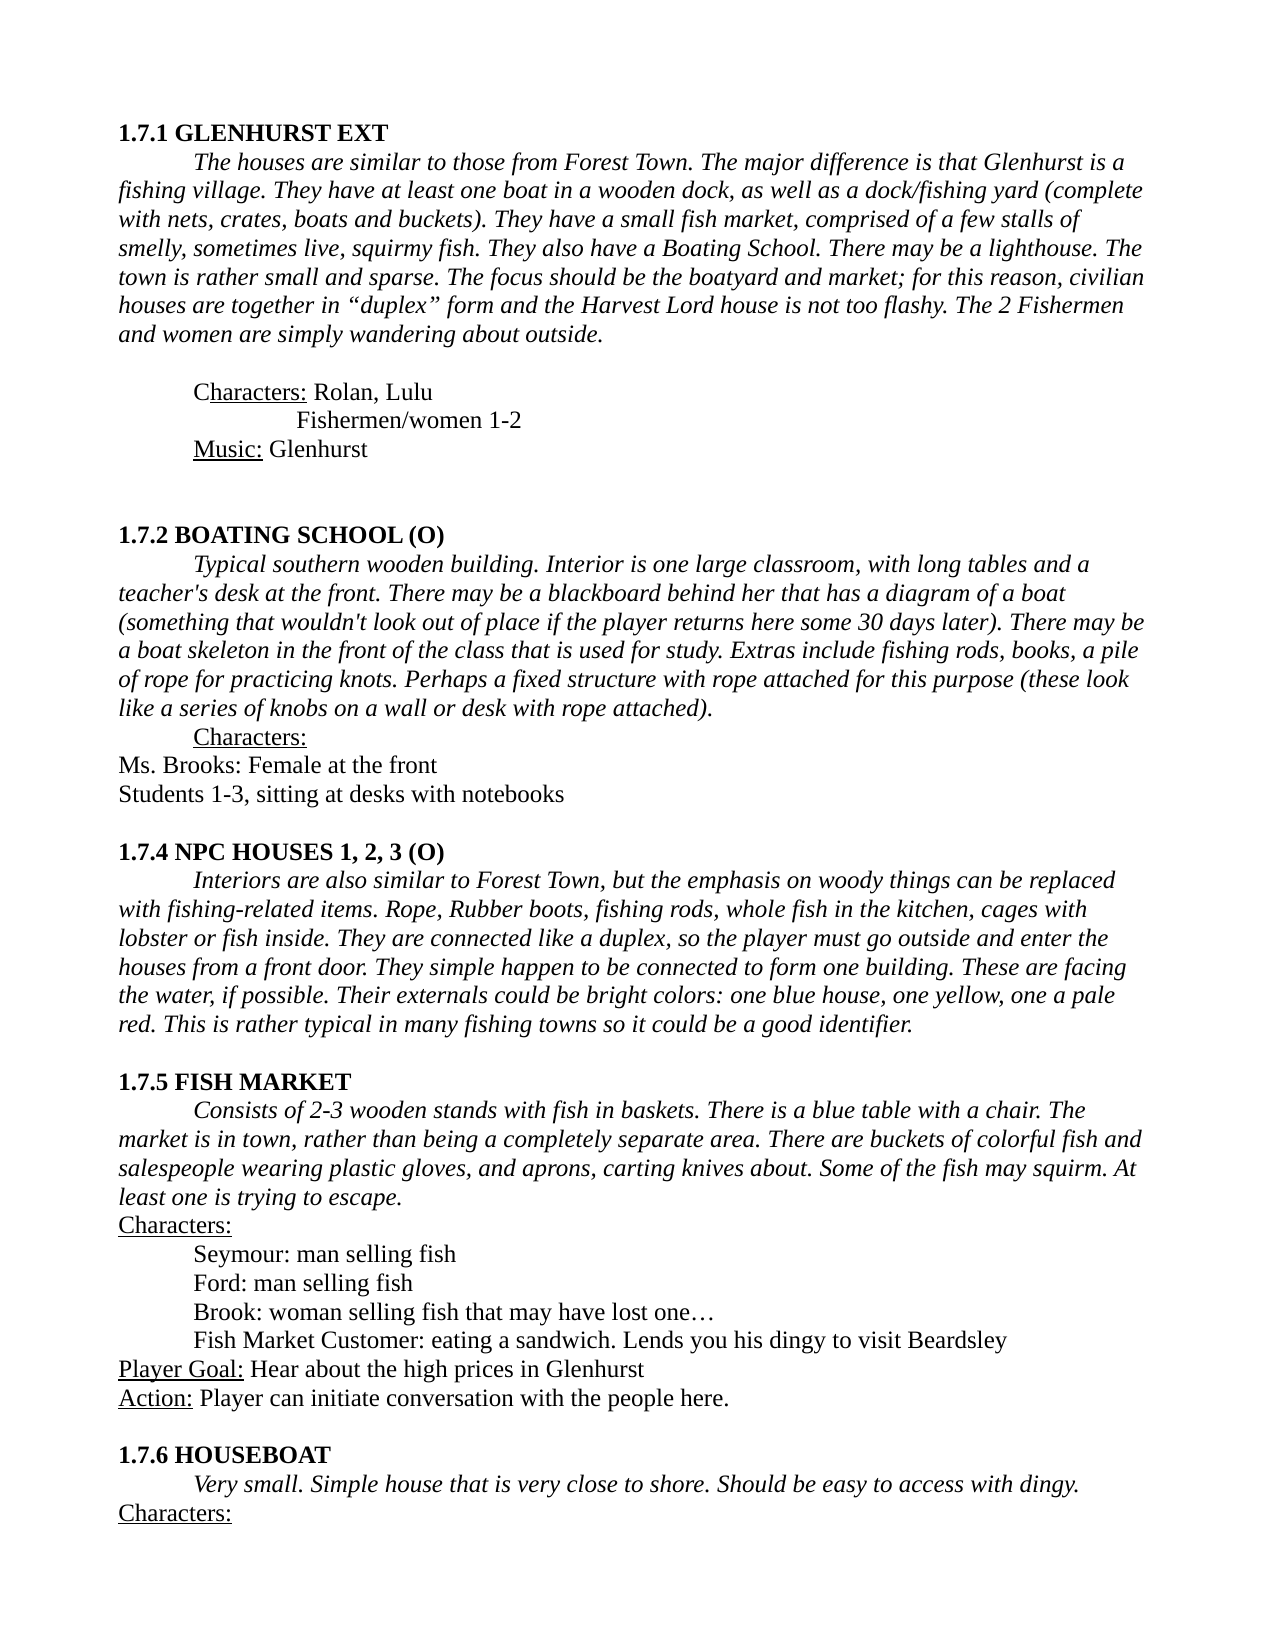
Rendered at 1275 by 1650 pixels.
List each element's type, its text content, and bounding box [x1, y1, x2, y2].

text Player Goal: Hear about the high prices in Glenhurst [118, 1354, 1157, 1383]
text Interiors are also similar to Forest Town, but the emphasis on woody things can be replaced with fishing-related items. Rope, Rubber boots, fishing rods, whole fish in the kitchen, cages with lobster or fish inside. They are connected like a duplex, so the player must go outside and enter the houses from a front door. They simple happen to be connected to form one building. These are facing the water, if possible. Their externals could be bright colors: one blue house, one yellow, one a pale red. This is rather typical in many fishing towns so it could be a good identifier. [118, 866, 1157, 1038]
text Fish Market Customer: eating a sandwich. Lends you his dingy to visit Beardsley [118, 1326, 1157, 1354]
text 1.7.4 NPC HOUSES 1, 2, 3 (O) [118, 837, 1157, 866]
text Ford: man selling fish [118, 1268, 1157, 1297]
text Characters: Rolan, Lulu [193, 377, 1157, 406]
text Consists of 2-3 wooden stands with fish in baskets. There is a blue table with a chair. The market is in town, rather than being a completely separate area. There are buckets of colorful fish and salespeople wearing plastic gloves, and aprons, carting knives about. Some of the fish may squirm. At least one is trying to escape. [118, 1096, 1157, 1211]
text Students 1-3, sitting at desks with notebooks [118, 779, 1157, 808]
text Characters: [118, 722, 1157, 751]
text Typical southern wooden building. Interior is one large classroom, with long tables and a teacher's desk at the front. There may be a blackboard behind her that has a diagram of a boat (something that wouldn't look out of place if the player returns here some 30 days later). There may be a boat skeleton in the front of the class that is used for study. Extras include fishing rods, books, a pile of rope for practicing knots. Perhaps a fixed structure with rope attached for this purpose (these look like a series of knobs on a wall or desk with rope attached). [118, 549, 1157, 722]
text Action: Player can initiate conversation with the people here. [118, 1383, 1157, 1412]
text Characters: [118, 1498, 1157, 1527]
text 1.7.2 BOATING SCHOOL (O) [118, 521, 1157, 549]
text Brook: woman selling fish that may have lost one… [118, 1297, 1157, 1326]
text Very small. Simple house that is very close to shore. Should be easy to access with dingy. [118, 1469, 1157, 1498]
text Fishermen/women 1-2 [193, 406, 1157, 434]
text Seymour: man selling fish [118, 1239, 1157, 1268]
text 1.7.1 GLENHURST EXT [118, 118, 1157, 147]
text 1.7.6 HOUSEBOAT [118, 1441, 1157, 1469]
text 1.7.5 FISH MARKET [118, 1067, 1157, 1096]
text Music: Glenhurst [193, 434, 1157, 463]
text Characters: [118, 1211, 1157, 1239]
text Ms. Brooks: Female at the front [118, 751, 1157, 779]
text The houses are similar to those from Forest Town. The major difference is that Glenhurst is a fishing village. They have at least one boat in a wooden dock, as well as a dock/fishing yard (complete with nets, crates, boats and buckets). They have a small fish market, comprised of a few stalls of smelly, sometimes live, squirmy fish. They also have a Boating School. There may be a lighthouse. The town is rather small and sparse. The focus should be the boatyard and market; for this reason, civilian houses are together in “duplex” form and the Harvest Lord house is not too flashy. The 2 Fishermen and women are simply wandering about outside. [118, 147, 1157, 348]
